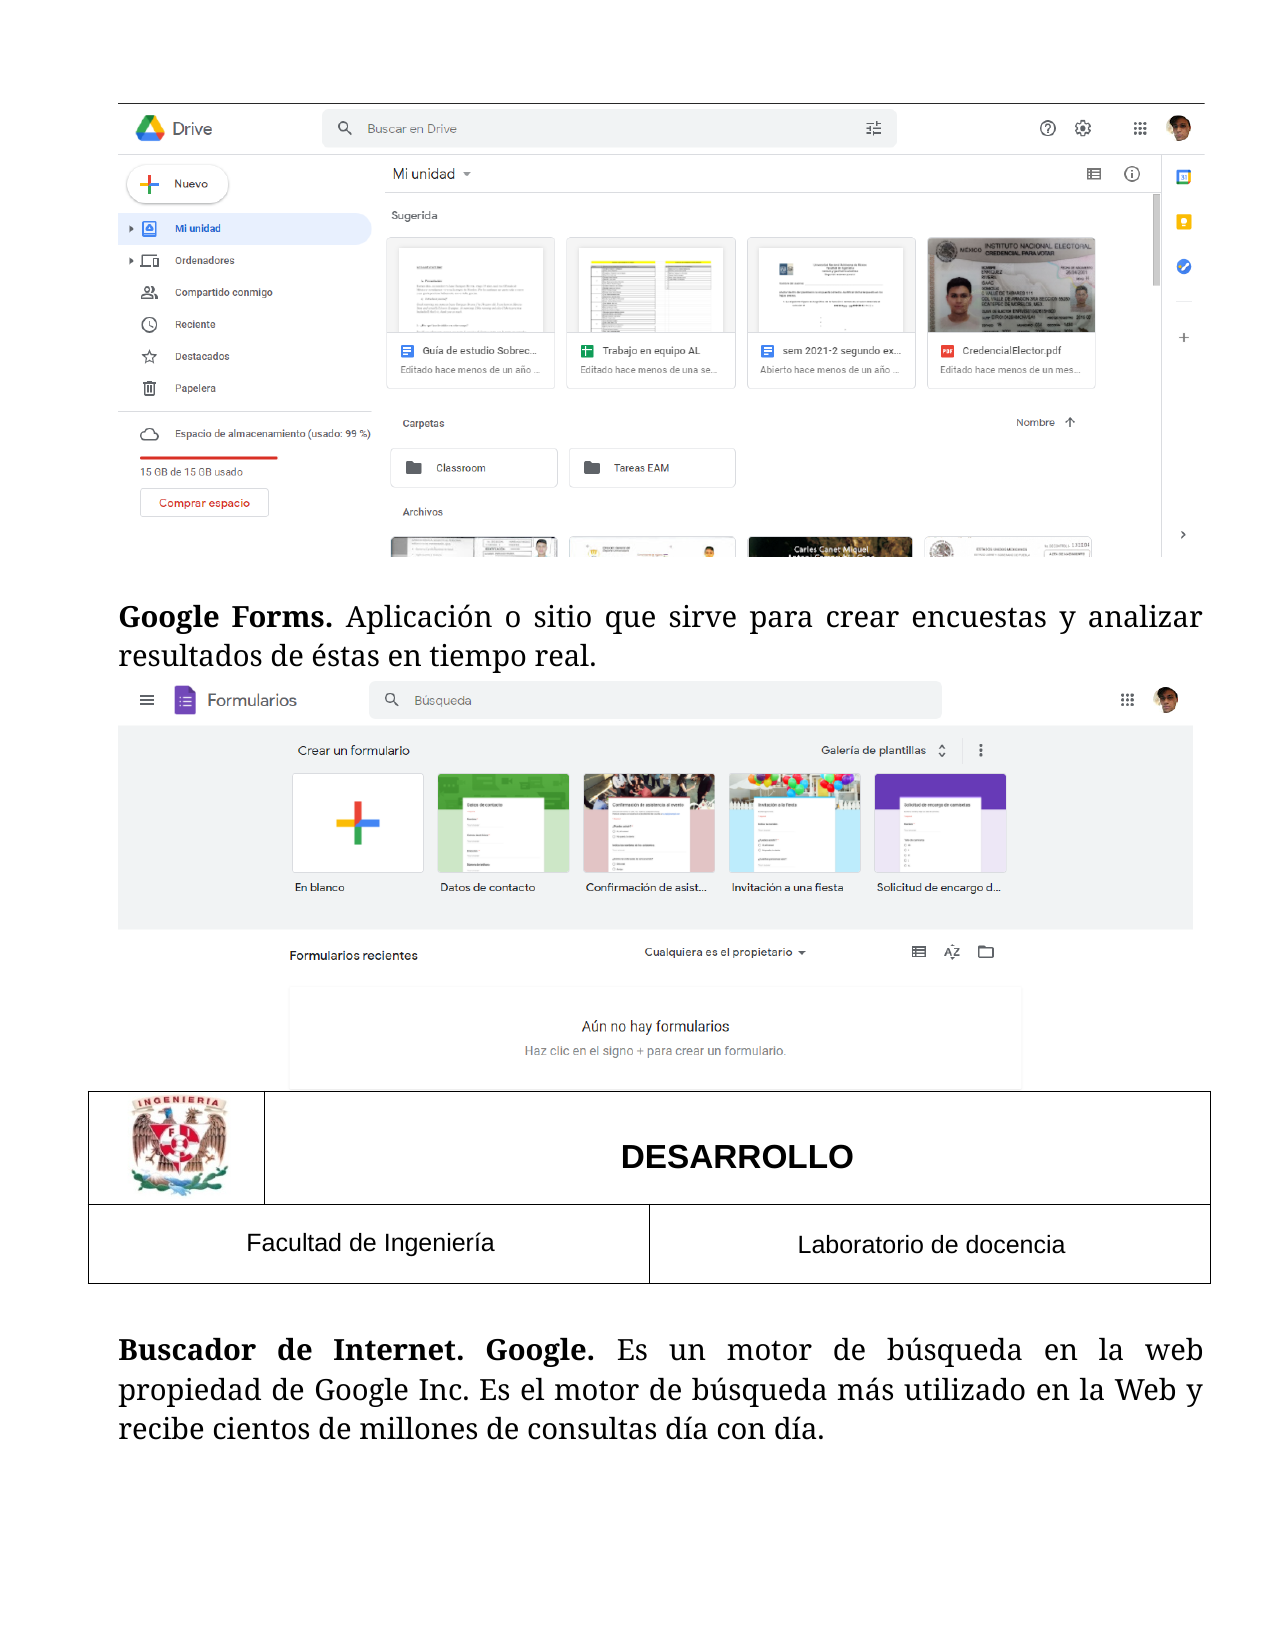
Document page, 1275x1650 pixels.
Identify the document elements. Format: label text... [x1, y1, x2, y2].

table_header [306, 1098, 349, 1120]
table_header [89, 1092, 229, 1203]
table_header [1063, 1092, 1123, 1116]
table_cell Facultad de Ingeniería [614, 1205, 649, 1235]
table_header [231, 1107, 242, 1120]
text Google Forms. Aplicación o sitio que sirve para crear encuestas y analizar resultados de éstas en tiempo real. [789, 615, 845, 675]
text Buscador de Internet. Google. Es un motor de búsqueda en la web propiedad de Google Inc. Es el motor de búsqueda más utilizado en la Web y recibe cientos de millones de consultas día con día. [118, 1329, 575, 1448]
table_cell Laboratorio de docencia [875, 1205, 926, 1283]
table_header [284, 1098, 302, 1124]
text Google Forms. Aplicación o sitio que sirve para crear encuestas y analizar resultados de éstas en tiempo real. [1154, 596, 1205, 675]
text Buscador de Internet. Google. Es un motor de búsqueda en la web propiedad de Google Inc. Es el motor de búsqueda más utilizado en la Web y recibe cientos de millones de consultas día con día. [759, 1329, 1205, 1448]
table_cell Laboratorio de docencia [650, 1205, 811, 1261]
table_cell Laboratorio de docencia [965, 1205, 1210, 1283]
table_header [1033, 1120, 1145, 1197]
table_cell Facultad de Ingeniería [89, 1205, 289, 1283]
text Google Forms. Aplicación o sitio que sirve para crear encuestas y analizar resultados de éstas en tiempo real. [118, 596, 156, 675]
text Google Forms. Aplicación o sitio que sirve para crear encuestas y analizar resultados de éstas en tiempo real. [909, 636, 982, 675]
table_cell Facultad de Ingeniería [336, 1218, 361, 1265]
text Buscador de Internet. Google. Es un motor de búsqueda en la web propiedad de Google Inc. Es el motor de búsqueda más utilizado en la Web y recibe cientos de millones de consultas día con día. [438, 1329, 563, 1411]
text Google Forms. Aplicación o sitio que sirve para crear encuestas y analizar resultados de éstas en tiempo real. [494, 625, 545, 675]
text Buscador de Internet. Google. Es un motor de búsqueda en la web propiedad de Google Inc. Es el motor de búsqueda más utilizado en la Web y recibe cientos de millones de consultas día con día. [302, 1329, 426, 1377]
table_cell Laboratorio de docencia [794, 1205, 884, 1283]
table_header [265, 1092, 276, 1116]
table_header DESARROLLO [353, 1092, 1072, 1203]
table_cell Laboratorio de docencia [650, 1248, 781, 1283]
text Buscador de Internet. Google. Es un motor de búsqueda en la web propiedad de Google Inc. Es el motor de búsqueda más utilizado en la Web y recibe cientos de millones de consultas día con día. [691, 1338, 775, 1419]
table_cell Facultad de Ingeniería [361, 1205, 580, 1283]
table_header [254, 1092, 264, 1116]
table_header [237, 1133, 264, 1203]
text Google Forms. Aplicación o sitio que sirve para crear encuestas y analizar resultados de éstas en tiempo real. [1070, 596, 1110, 675]
table_cell Facultad de Ingeniería [254, 1205, 323, 1283]
text Google Forms. Aplicación o sitio que sirve para crear encuestas y analizar resultados de éstas en tiempo real. [254, 615, 400, 675]
text Google Forms. Aplicación o sitio que sirve para crear encuestas y analizar resultados de éstas en tiempo real. [562, 596, 644, 675]
table_cell Laboratorio de docencia [922, 1205, 1033, 1283]
text Google Forms. Aplicación o sitio que sirve para crear encuestas y analizar resultados de éstas en tiempo real. [488, 596, 575, 665]
text Buscador de Internet. Google. Es un motor de búsqueda en la web propiedad de Google Inc. Es el motor de búsqueda más utilizado en la Web y recibe cientos de millones de consultas día con día. [948, 1329, 1098, 1385]
table_header [297, 1124, 336, 1163]
table_header [323, 1141, 370, 1203]
text Google Forms. Aplicación o sitio que sirve para crear encuestas y analizar resultados de éstas en tiempo real. [1110, 596, 1151, 653]
table_header [1110, 1092, 1210, 1203]
table_header [265, 1133, 310, 1203]
text Google Forms. Aplicación o sitio que sirve para crear encuestas y analizar resultados de éstas en tiempo real. [1030, 598, 1065, 675]
text Buscador de Internet. Google. Es un motor de búsqueda en la web propiedad de Google Inc. Es el motor de búsqueda más utilizado en la Web y recibe cientos de millones de consultas día con día. [781, 1329, 952, 1411]
table_cell Facultad de Ingeniería [554, 1205, 649, 1283]
